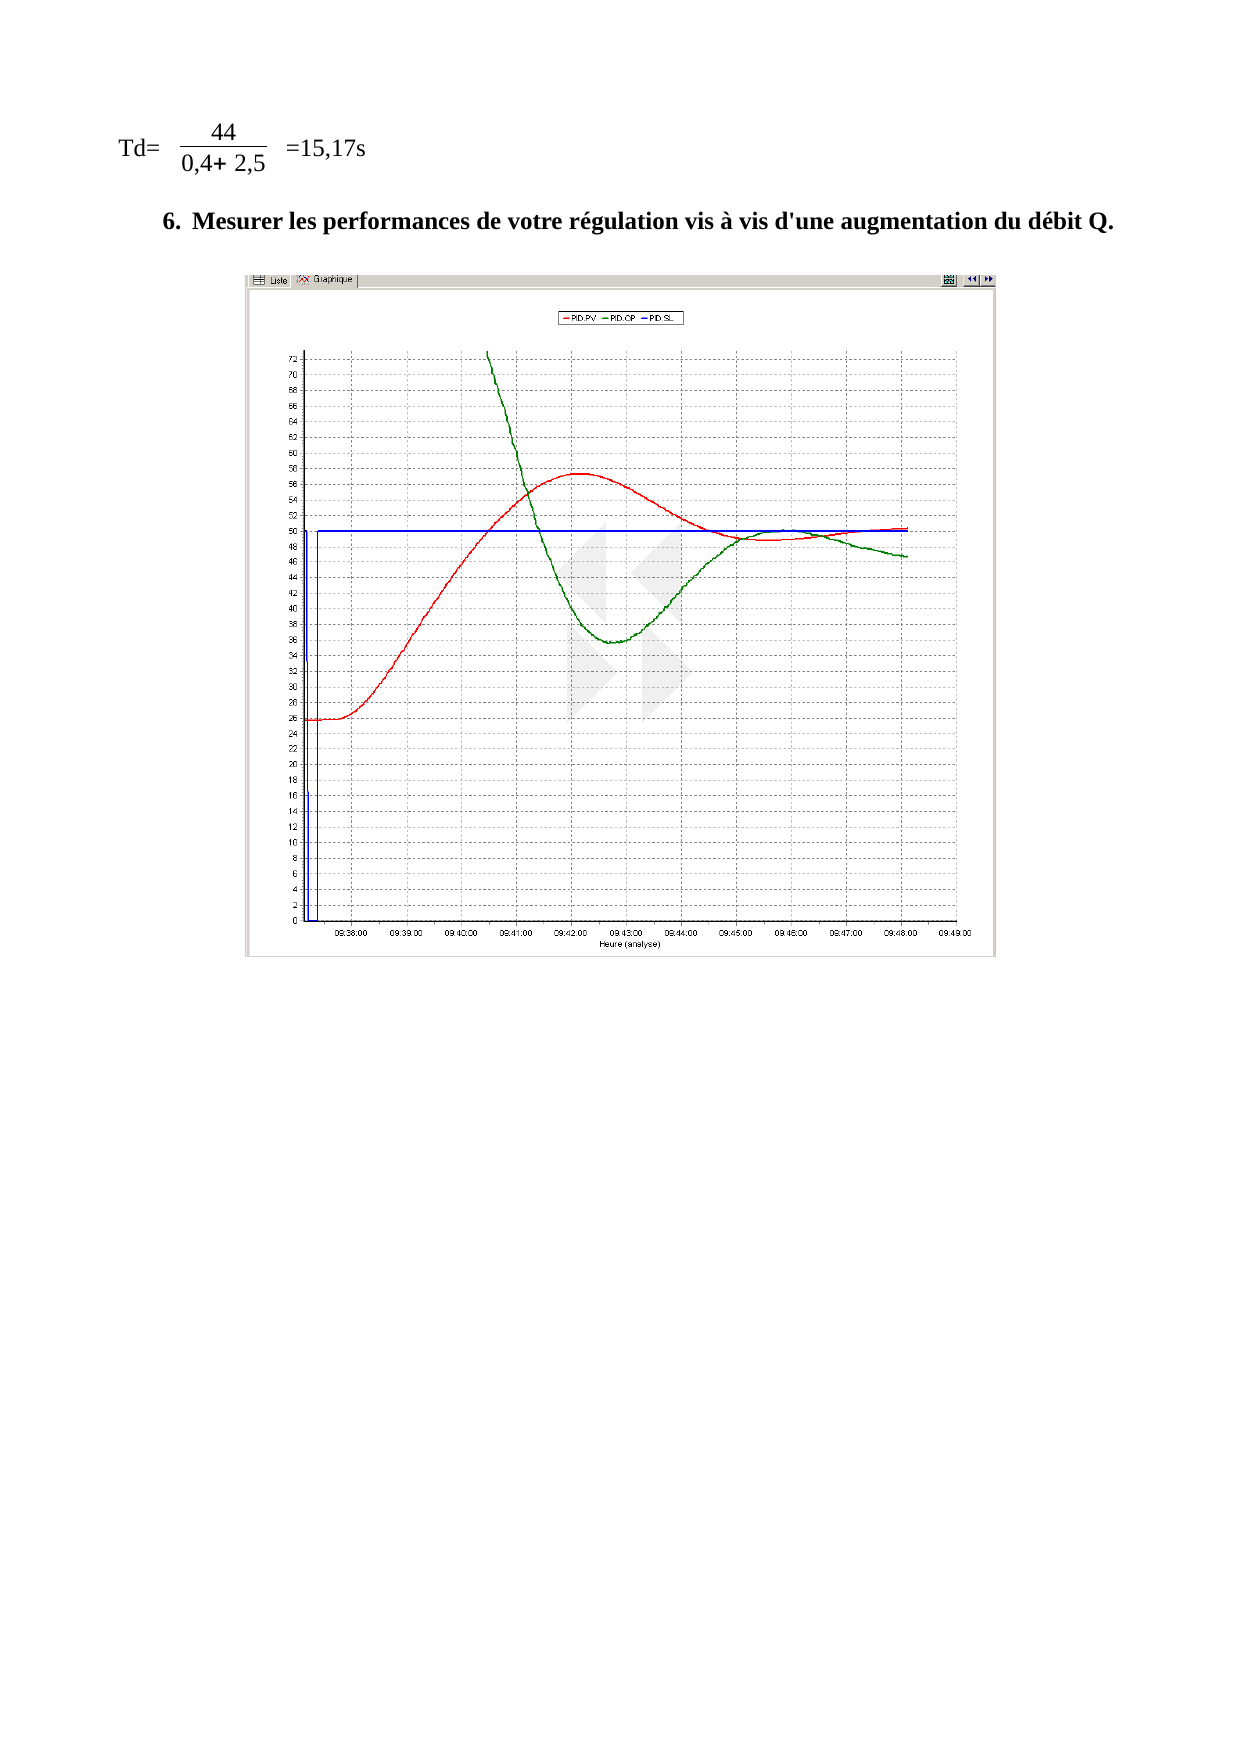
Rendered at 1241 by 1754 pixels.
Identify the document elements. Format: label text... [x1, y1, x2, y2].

list Mesurer les performances de votre régulation vis à vis d'une augmentation du débit Q. [162, 206, 1122, 234]
picture [244, 275, 996, 957]
text Td==15,17s [118, 118, 1122, 177]
